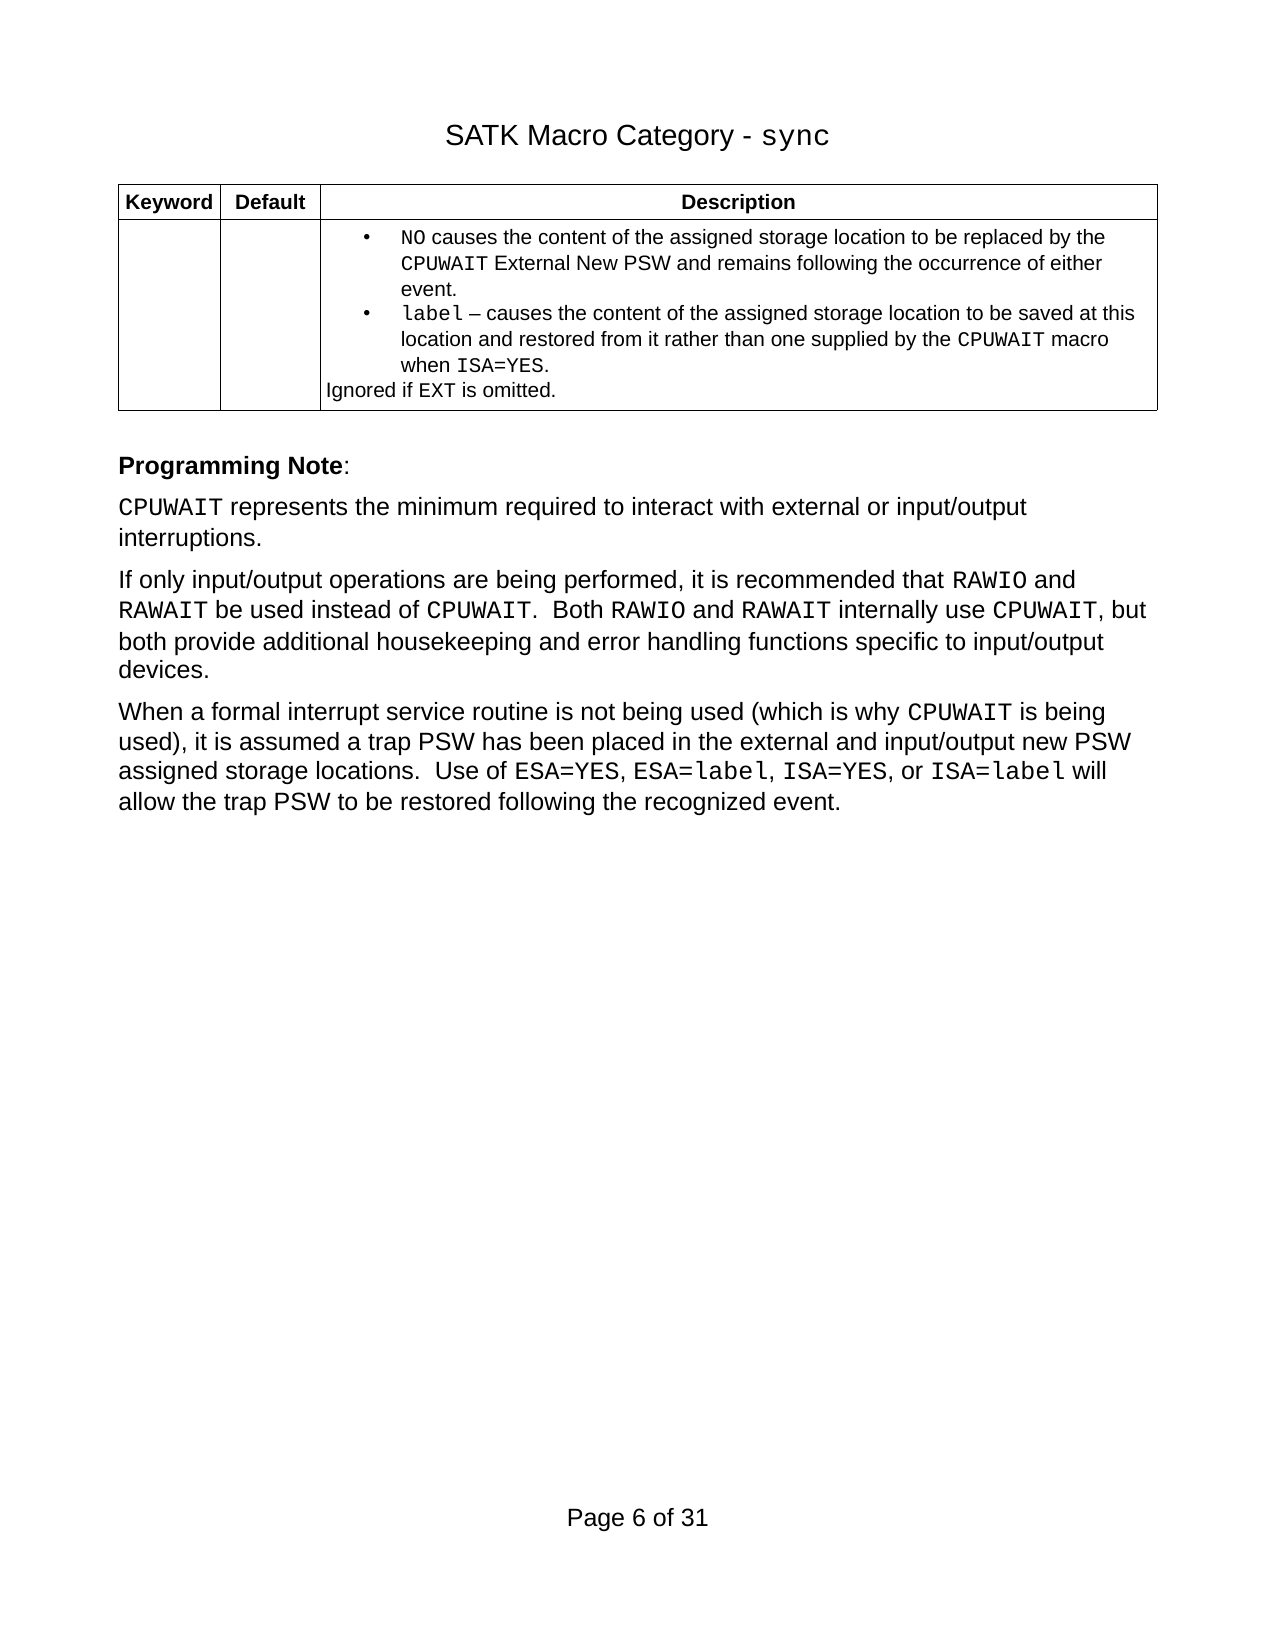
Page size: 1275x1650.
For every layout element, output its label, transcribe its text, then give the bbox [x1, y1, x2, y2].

table_header Description [321, 185, 1157, 219]
table_cell [119, 220, 220, 410]
table_cell Controls how the input/outputl new PSW assigned storage location is managed. When IO is present, a PSW will be placed at the assigned storage location of the Input/Output Interrupt New PSW. YES causes the content of the assigned storage location to be preserved by the macro before the CPUWAIT input/output PSW is placed at the assigned storage location, and upon recognition of an event, the saved content is restored. NO causes the content of the assigned storage location to be replaced by the CPUWAIT External New PSW and remains following the occurrence of either event. label – causes the content of the assigned storage location to be saved at this location and restored from it rather than one supplied by the CPUWAIT macro when ISA=YES. Ignored if EXT is omitted. [321, 220, 1157, 410]
table_cell [221, 220, 320, 410]
text When a formal interrupt service routine is not being used (which is why CPUWAIT is being used), it is assumed a trap PSW has been placed in the external and input/output new PSW assigned storage locations. Use of ESA=YES, ESA=label, ISA=YES, or ISA=label will allow the trap PSW to be restored following the recognized event. [118, 696, 1157, 816]
table_header Default [221, 185, 320, 219]
text If only input/output operations are being performed, it is recommended that RAWIO and RAWAIT be used instead of CPUWAIT. Both RAWIO and RAWAIT internally use CPUWAIT, but both provide additional housekeeping and error handling functions specific to input/output devices. [118, 564, 1157, 684]
text Programming Note: [118, 451, 1157, 480]
table_header Keyword [119, 185, 220, 219]
text CPUWAIT represents the minimum required to interact with external or input/output interruptions. [118, 492, 1157, 552]
